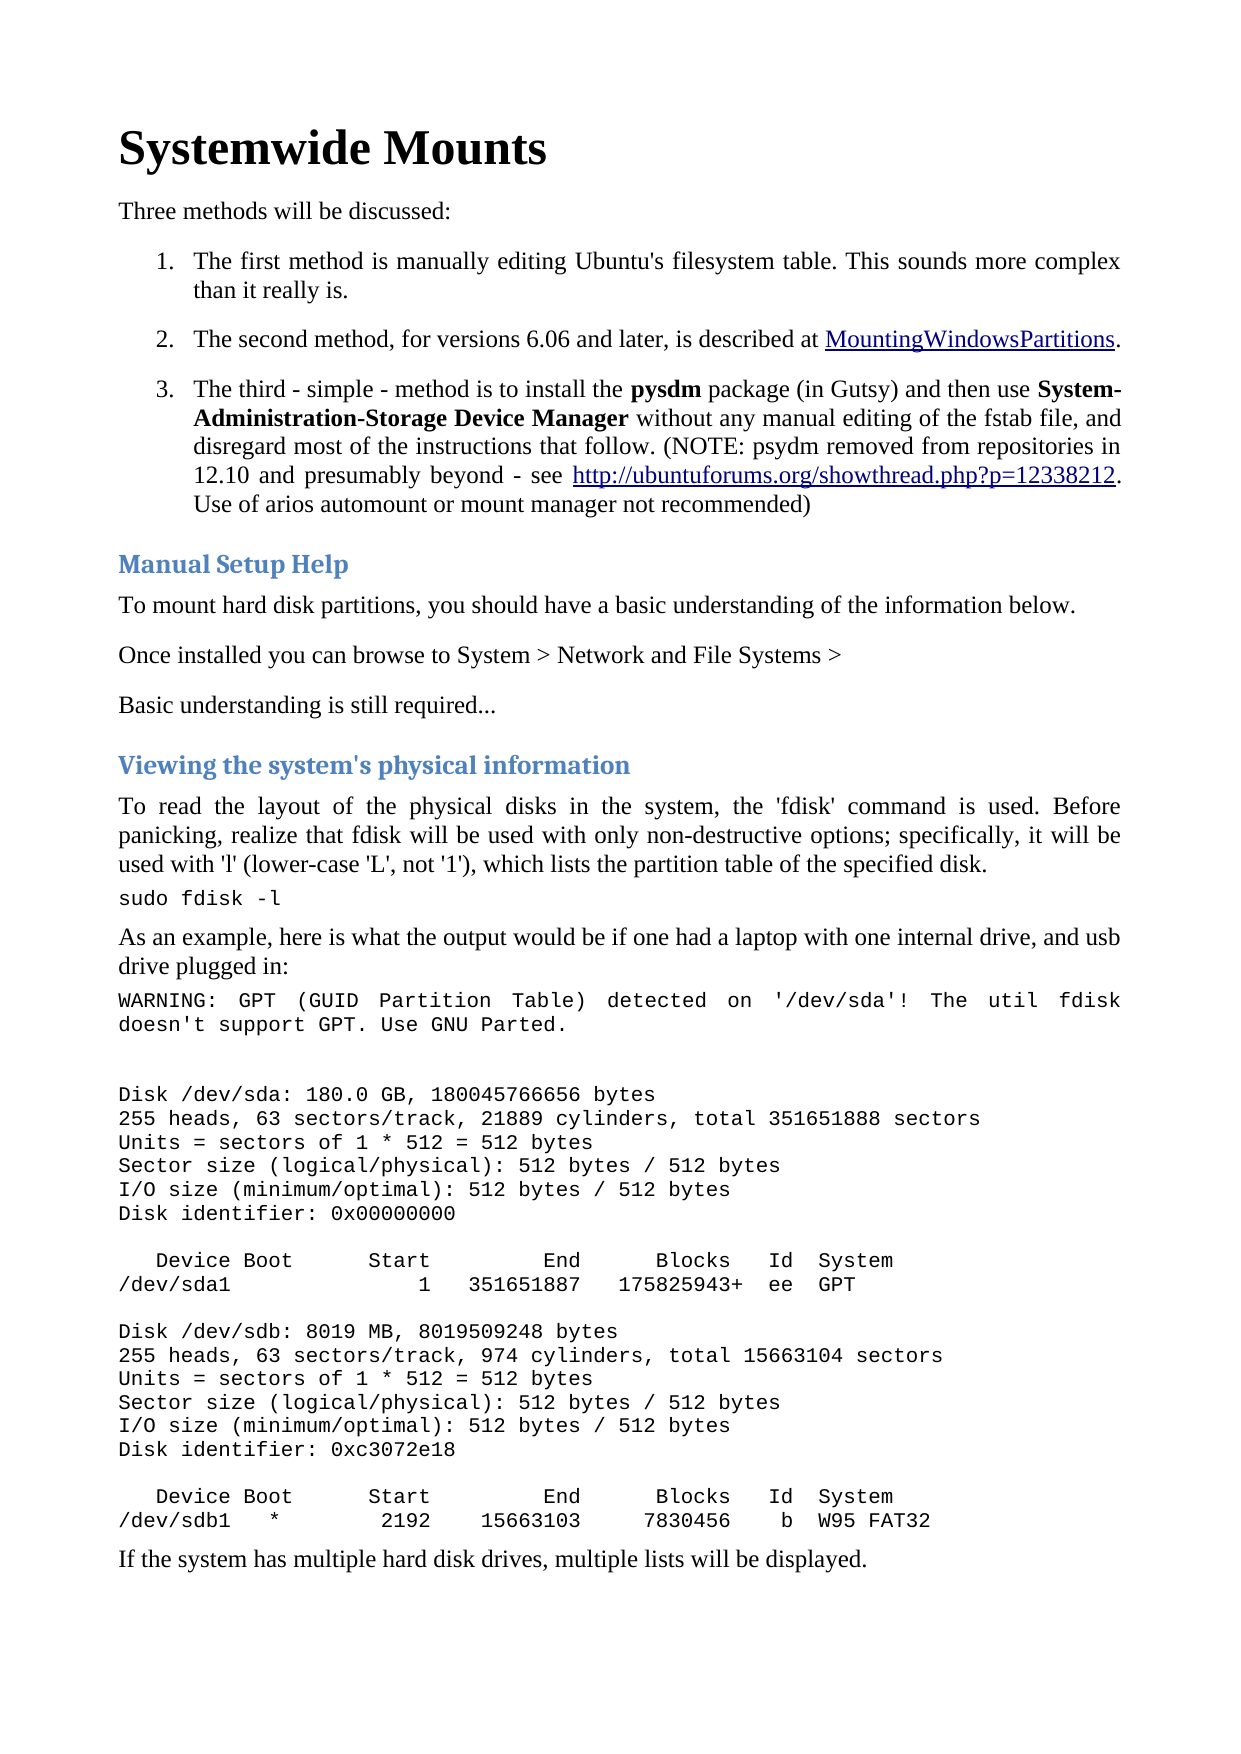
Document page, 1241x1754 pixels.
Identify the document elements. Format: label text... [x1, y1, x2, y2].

text Device Boot Start End Blocks Id System [118, 1250, 1122, 1274]
text To read the layout of the physical disks in the system, the 'fdisk' command is used. Before panicking, realize that fdisk will be used with only non-destructive options; specifically, it will be used with 'l' (lower-case 'L', not '1'), which lists the partition table of the specified disk. [118, 791, 1122, 877]
text Sector size (logical/physical): 512 bytes / 512 bytes [118, 1155, 1122, 1179]
text Once installed you can browse to System > Network and File Systems > [118, 640, 1122, 669]
list The first method is manually editing Ubuntu's filesystem table. This sounds more complex than it really is. [156, 246, 1122, 303]
text Disk /dev/sdb: 8019 MB, 8019509248 bytes [118, 1321, 1122, 1344]
list The second method, for versions 6.06 and later, is described at MountingWindowsPartitions. [156, 324, 1122, 353]
text Sector size (logical/physical): 512 bytes / 512 bytes [118, 1392, 1122, 1416]
subtitle Manual Setup Help [118, 549, 1122, 580]
list The third - simple - method is to install the pysdm package (in Gutsy) and then use System-Administration-Storage Device Manager without any manual editing of the fstab file, and disregard most of the instructions that follow. (NOTE: psydm removed from repositories in 12.10 and presumably beyond - see http://ubuntuforums.org/showthread.php?p=12338212. Use of arios automount or mount manager not recommended) [156, 374, 1122, 518]
text Disk /dev/sda: 180.0 GB, 180045766656 bytes [118, 1084, 1122, 1108]
text As an example, here is what the output would be if one had a laptop with one internal drive, and usb drive plugged in: [118, 922, 1122, 979]
text Disk identifier: 0x00000000 [118, 1203, 1122, 1226]
text If the system has multiple hard disk drives, multiple lists will be displayed. [118, 1544, 1122, 1573]
text /dev/sdb1 * 2192 15663103 7830456 b W95 FAT32 [118, 1510, 1122, 1534]
text Three methods will be discussed: [118, 196, 1122, 225]
text Device Boot Start End Blocks Id System [118, 1486, 1122, 1510]
text sudo fdisk -l [118, 888, 1122, 912]
subtitle Viewing the system's physical information [118, 750, 1122, 781]
text WARNING: GPT (GUID Partition Table) detected on '/dev/sda'! The util fdisk doesn't support GPT. Use GNU Parted. [118, 990, 1122, 1037]
text I/O size (minimum/optimal): 512 bytes / 512 bytes [118, 1416, 1122, 1439]
text /dev/sda1 1 351651887 175825943+ ee GPT [118, 1274, 1122, 1297]
text Basic understanding is still required... [118, 690, 1122, 718]
subtitle Systemwide Mounts [118, 118, 1122, 176]
text Disk identifier: 0xc3072e18 [118, 1439, 1122, 1463]
text 255 heads, 63 sectors/track, 21889 cylinders, total 351651888 sectors [118, 1108, 1122, 1132]
text Units = sectors of 1 * 512 = 512 bytes [118, 1132, 1122, 1155]
text Units = sectors of 1 * 512 = 512 bytes [118, 1368, 1122, 1392]
text 255 heads, 63 sectors/track, 974 cylinders, total 15663104 sectors [118, 1344, 1122, 1368]
text I/O size (minimum/optimal): 512 bytes / 512 bytes [118, 1179, 1122, 1203]
text To mount hard disk partitions, you should have a basic understanding of the information below. [118, 591, 1122, 619]
